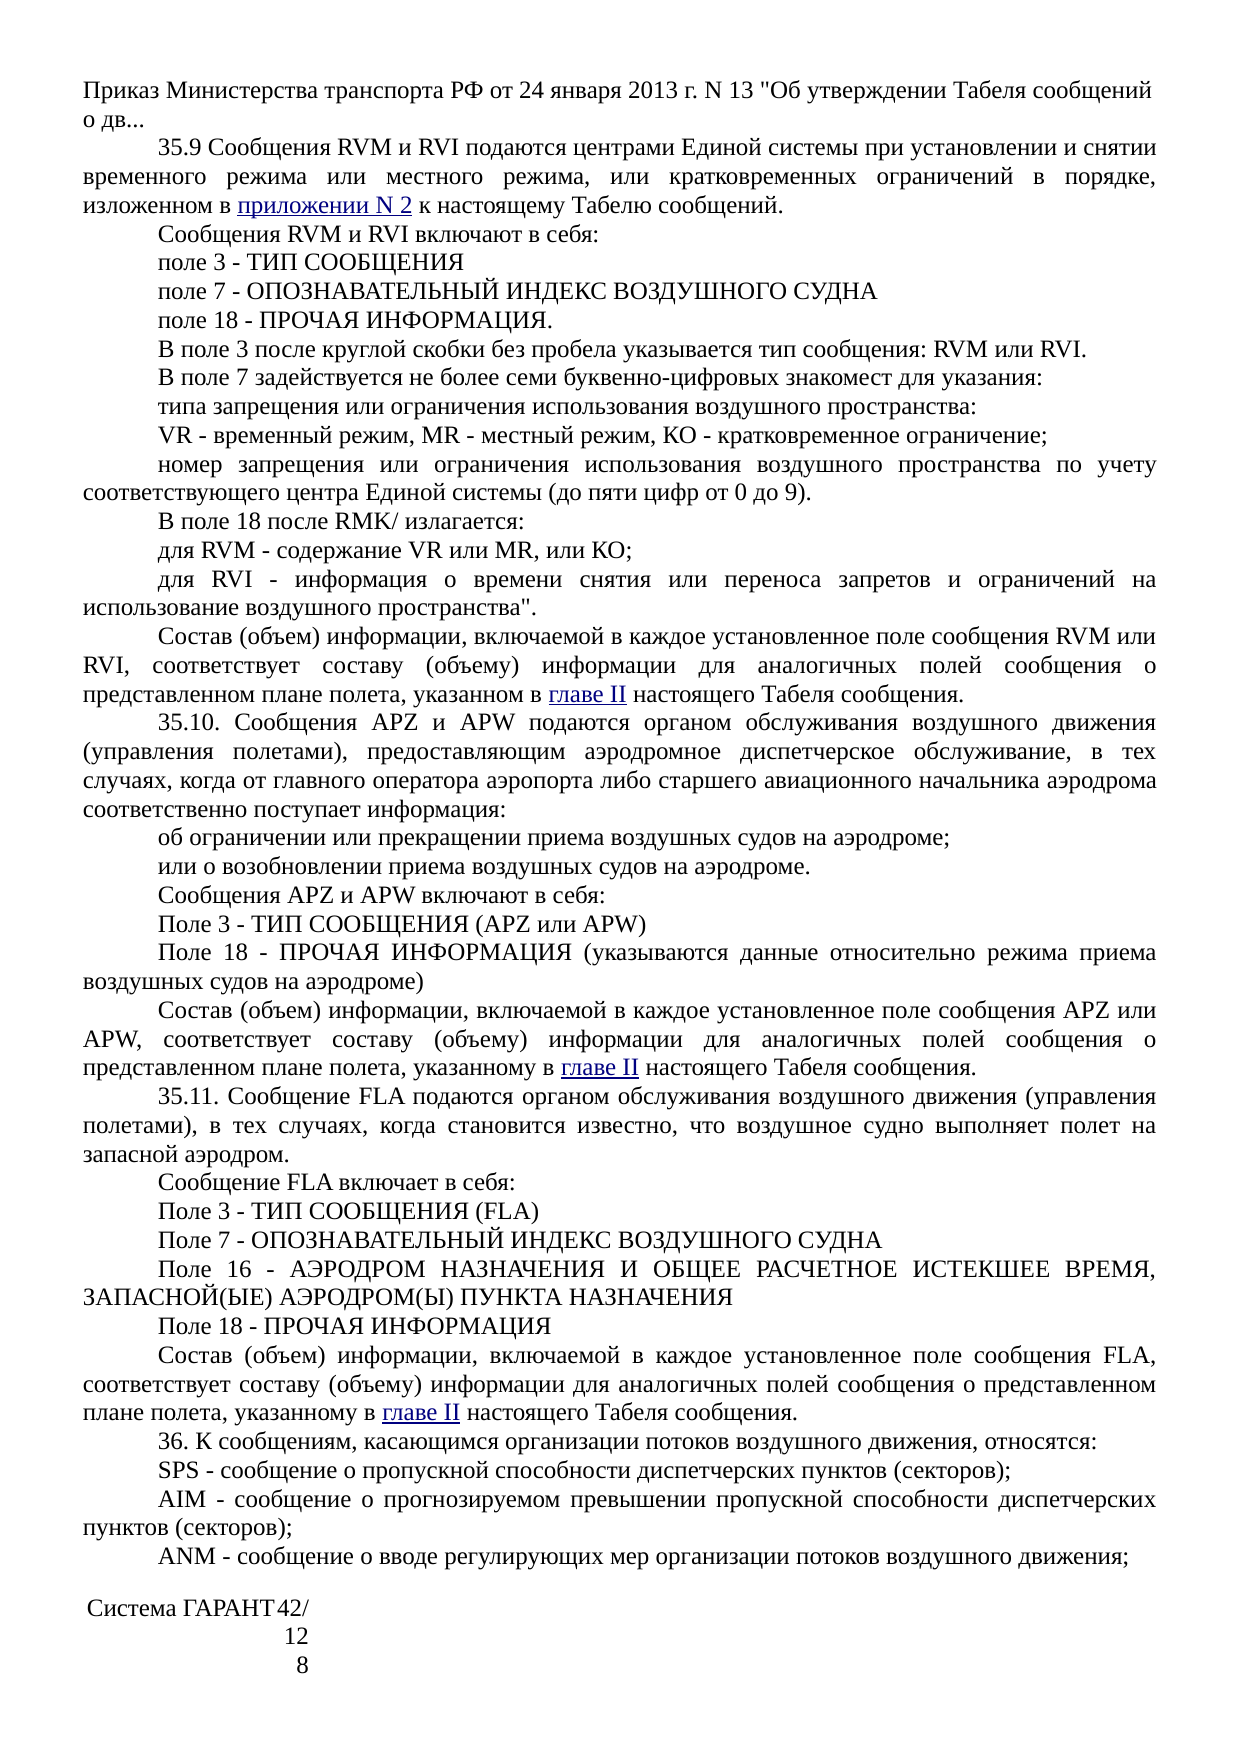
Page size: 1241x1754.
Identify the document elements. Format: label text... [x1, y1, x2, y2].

text Поле 18 - ПРОЧАЯ ИНФОРМАЦИЯ (указываются данные относительно режима приема воздушных судов на аэродроме) [83, 937, 1157, 995]
text ANM - сообщение о вводе регулирующих мер организации потоков воздушного движения; [83, 1541, 1157, 1570]
text Поле 16 - АЭРОДРОМ НАЗНАЧЕНИЯ И ОБЩЕЕ РАСЧЕТНОЕ ИСТЕКШЕЕ ВРЕМЯ, ЗАПАСНОЙ(ЫЕ) АЭРОДРОМ(Ы) ПУНКТА НАЗНАЧЕНИЯ [83, 1254, 1157, 1311]
text для RVI - информация о времени снятия или переноса запретов и ограничений на использование воздушного пространства". [83, 564, 1157, 621]
text поле 18 - ПРОЧАЯ ИНФОРМАЦИЯ. [83, 305, 1157, 334]
text Состав (объем) информации, включаемой в каждое установленное поле сообщения APZ или APW, соответствует составу (объему) информации для аналогичных полей сообщения о представленном плане полета, указанному в главе II настоящего Табеля сообщения. [83, 995, 1157, 1081]
text Поле 18 - ПРОЧАЯ ИНФОРМАЦИЯ [83, 1311, 1157, 1340]
text поле 7 - ОПОЗНАВАТЕЛЬНЫЙ ИНДЕКС ВОЗДУШНОГО СУДНА [83, 276, 1157, 305]
text В поле 7 задействуется не более семи буквенно-цифровых знакомест для указания: [83, 362, 1157, 391]
text Поле 3 - ТИП СООБЩЕНИЯ (APZ или APW) [83, 909, 1157, 937]
text Поле 3 - ТИП СООБЩЕНИЯ (FLA) [83, 1196, 1157, 1225]
text Сообщения RVM и RVI включают в себя: [83, 219, 1157, 247]
text для RVM - содержание VR или MR, или КО; [83, 535, 1157, 564]
text Сообщения APZ и APW включают в себя: [83, 880, 1157, 909]
text AIM - сообщение о прогнозируемом превышении пропускной способности диспетчерских пунктов (секторов); [83, 1484, 1157, 1541]
text Состав (объем) информации, включаемой в каждое установленное поле сообщения RVM или RVI, соответствует составу (объему) информации для аналогичных полей сообщения о представленном плане полета, указанном в главе II настоящего Табеля сообщения. [83, 621, 1157, 707]
text 36. К сообщениям, касающимся организации потоков воздушного движения, относятся: [83, 1426, 1157, 1455]
text 35.11. Сообщение FLA подаются органом обслуживания воздушного движения (управления полетами), в тех случаях, когда становится известно, что воздушное судно выполняет полет на запасной аэродром. [83, 1081, 1157, 1167]
text В поле 3 после круглой скобки без пробела указывается тип сообщения: RVM или RVI. [83, 334, 1157, 362]
text SPS - сообщение о пропускной способности диспетчерских пунктов (секторов); [83, 1455, 1157, 1484]
text 35.9 Сообщения RVM и RVI подаются центрами Единой системы при установлении и снятии временного режима или местного режима, или кратковременных ограничений в порядке, изложенном в приложении N 2 к настоящему Табелю сообщений. [83, 132, 1157, 219]
text типа запрещения или ограничения использования воздушного пространства: [83, 391, 1157, 420]
text Состав (объем) информации, включаемой в каждое установленное поле сообщения FLA, соответствует составу (объему) информации для аналогичных полей сообщения о представленном плане полета, указанному в главе II настоящего Табеля сообщения. [83, 1340, 1157, 1426]
text или о возобновлении приема воздушных судов на аэродроме. [83, 851, 1157, 880]
text номер запрещения или ограничения использования воздушного пространства по учету соответствующего центра Единой системы (до пяти цифр от 0 до 9). [83, 449, 1157, 506]
text В поле 18 после RMK/ излагается: [83, 506, 1157, 535]
text VR - временный режим, MR - местный режим, КО - кратковременное ограничение; [83, 420, 1157, 449]
text Сообщение FLA включает в себя: [83, 1167, 1157, 1196]
text поле 3 - ТИП СООБЩЕНИЯ [83, 247, 1157, 276]
text об ограничении или прекращении приема воздушных судов на аэродроме; [83, 822, 1157, 851]
text Поле 7 - ОПОЗНАВАТЕЛЬНЫЙ ИНДЕКС ВОЗДУШНОГО СУДНА [83, 1225, 1157, 1254]
text 35.10. Сообщения APZ и APW подаются органом обслуживания воздушного движения (управления полетами), предоставляющим аэродромное диспетчерское обслуживание, в тех случаях, когда от главного оператора аэропорта либо старшего авиационного начальника аэродрома соответственно поступает информация: [83, 707, 1157, 822]
